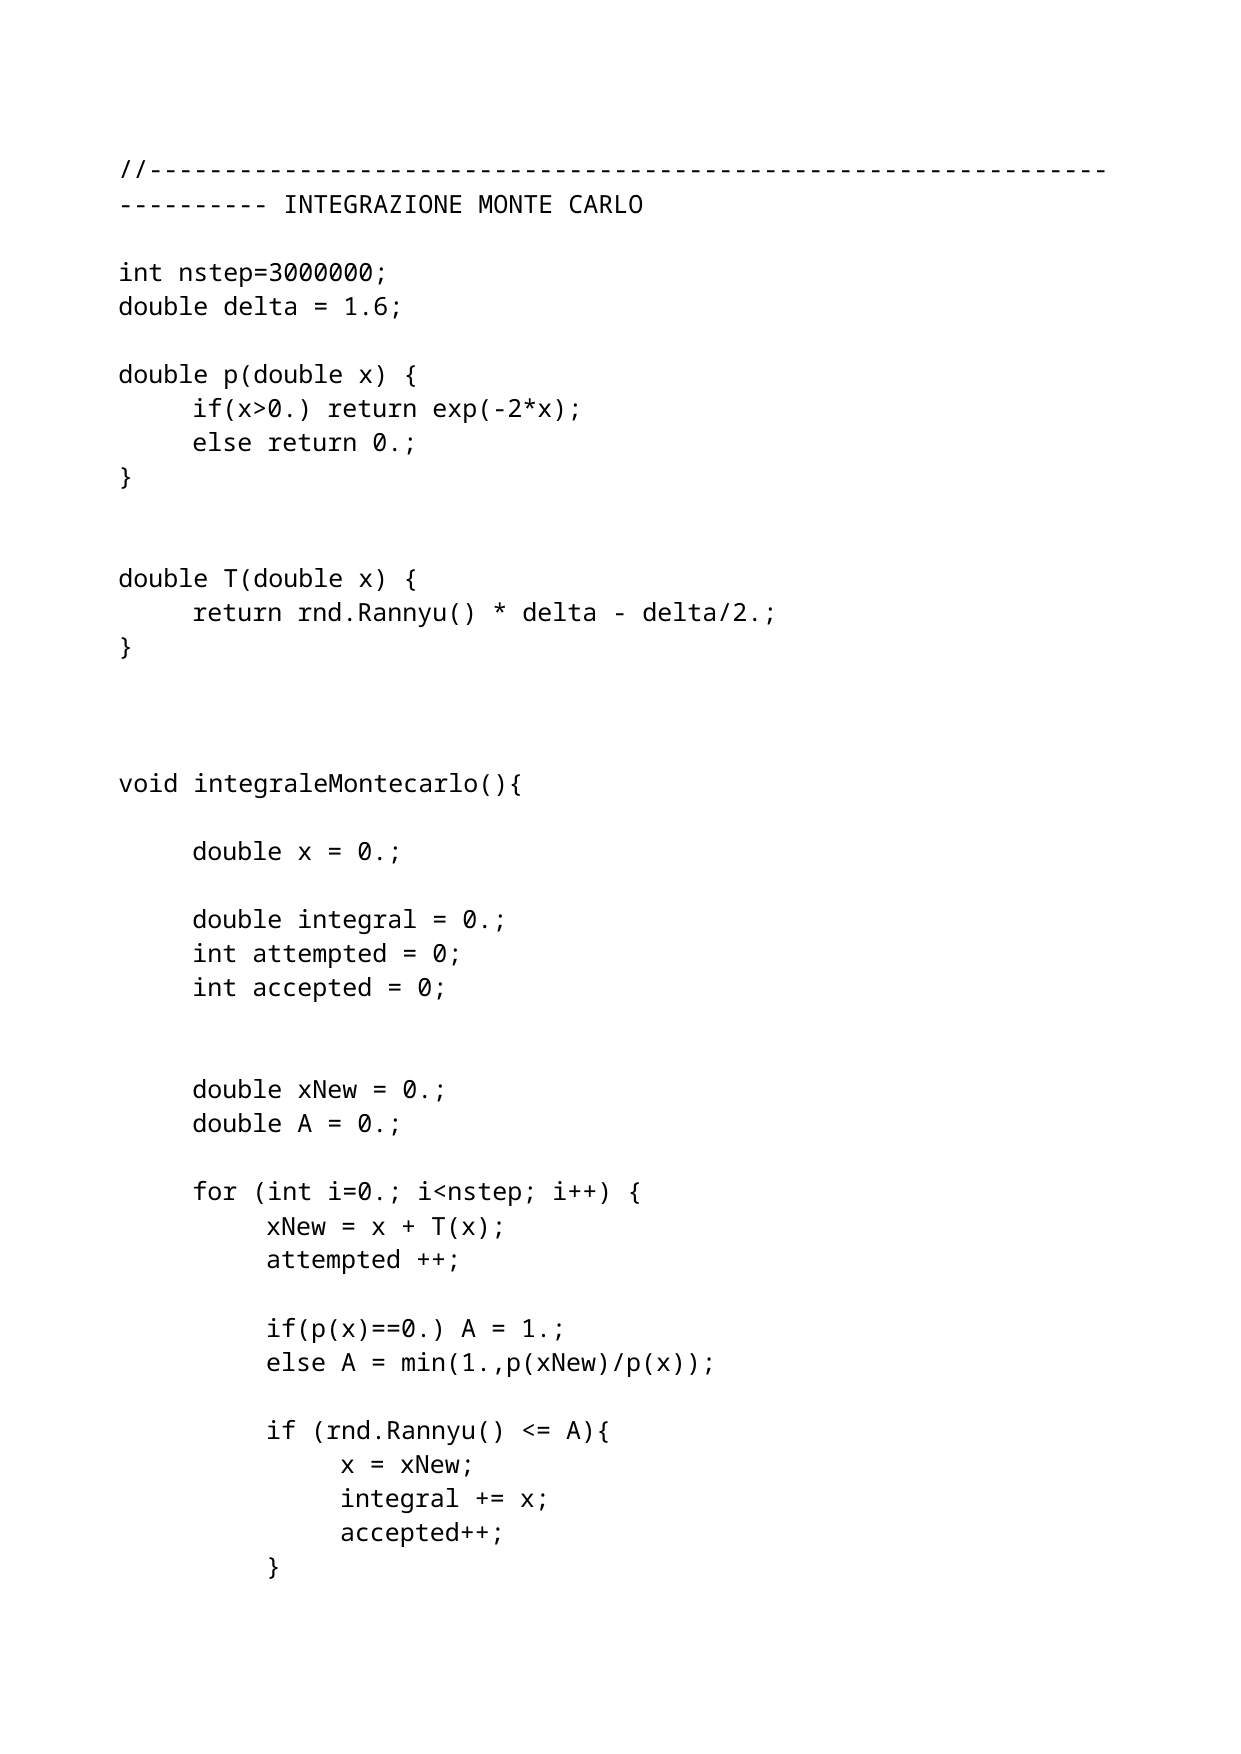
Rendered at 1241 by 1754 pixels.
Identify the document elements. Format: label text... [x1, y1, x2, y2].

text } [118, 629, 1122, 663]
text } [118, 1549, 1122, 1583]
text if(p(x)==0.) A = 1.; [118, 1310, 1122, 1344]
text double T(double x) { [118, 561, 1122, 595]
text double xNew = 0.; [118, 1072, 1122, 1106]
text return rnd.Rannyu() * delta - delta/2.; [118, 595, 1122, 629]
text double delta = 1.6; [118, 288, 1122, 322]
text int nstep=3000000; [118, 254, 1122, 288]
text accepted++; [118, 1515, 1122, 1549]
text else A = min(1.,p(xNew)/p(x)); [118, 1344, 1122, 1378]
text xNew = x + T(x); [118, 1208, 1122, 1242]
text double integral = 0.; [118, 902, 1122, 936]
text int accepted = 0; [118, 970, 1122, 1004]
text double A = 0.; [118, 1106, 1122, 1140]
text int attempted = 0; [118, 936, 1122, 970]
text attempted ++; [118, 1242, 1122, 1276]
text double p(double x) { [118, 357, 1122, 391]
text //-------------------------------------------------------------------------- INTEGRAZIONE MONTE CARLO [118, 152, 1122, 220]
text if(x>0.) return exp(-2*x); [118, 391, 1122, 425]
text double x = 0.; [118, 833, 1122, 867]
text else return 0.; [118, 425, 1122, 459]
text if (rnd.Rannyu() <= A){ [118, 1412, 1122, 1447]
text for (int i=0.; i<nstep; i++) { [118, 1174, 1122, 1208]
text integral += x; [118, 1481, 1122, 1515]
text } [118, 459, 1122, 493]
text void integraleMontecarlo(){ [118, 765, 1122, 799]
text x = xNew; [118, 1447, 1122, 1481]
